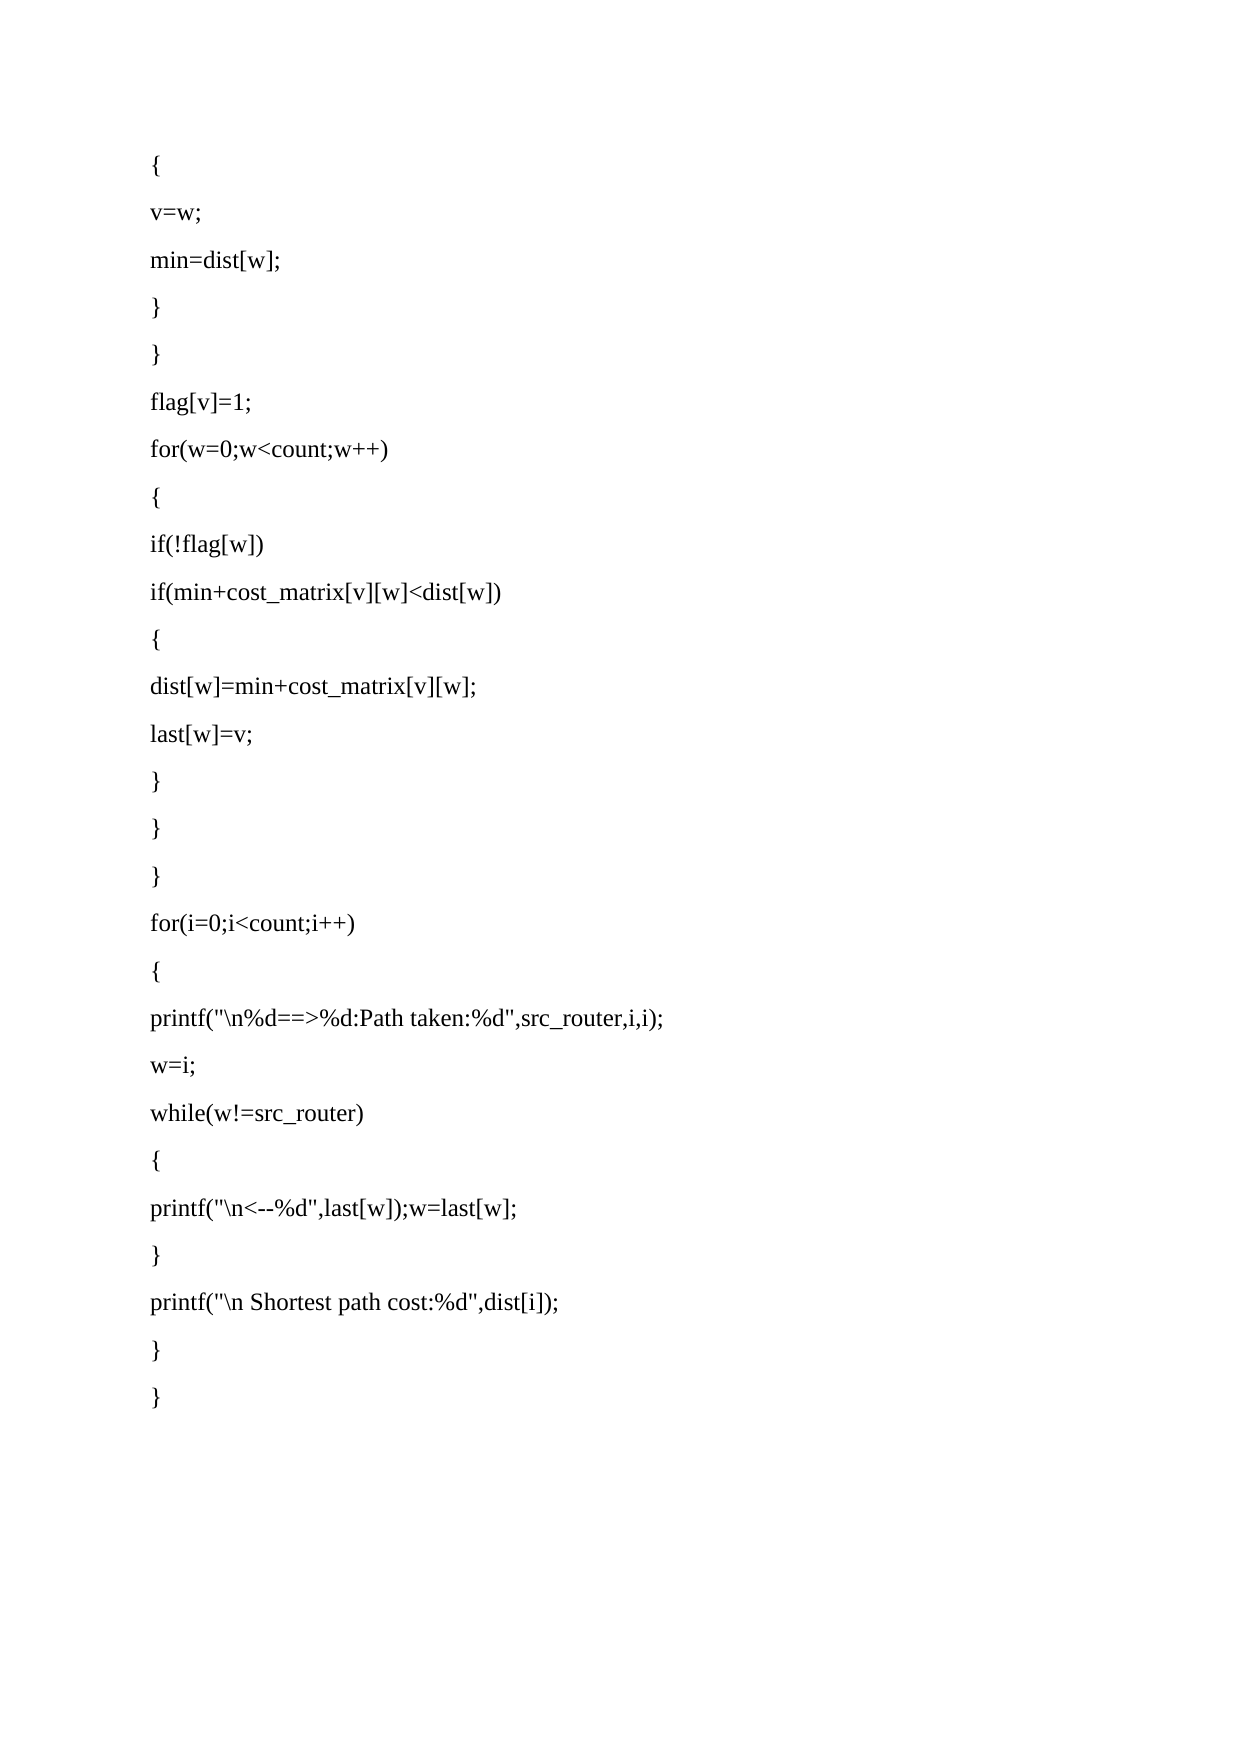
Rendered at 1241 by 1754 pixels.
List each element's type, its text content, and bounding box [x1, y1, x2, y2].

text if(!flag[w]) [150, 529, 1090, 558]
text min=dist[w]; [150, 245, 1090, 273]
text } [150, 1335, 1090, 1364]
text { [150, 624, 1090, 653]
text if(min+cost_matrix[v][w]<dist[w]) [150, 577, 1090, 605]
text } [150, 1240, 1090, 1269]
text printf("\n<--%d",last[w]);w=last[w]; [150, 1193, 1090, 1221]
text } [150, 292, 1090, 321]
text v=w; [150, 197, 1090, 226]
text } [150, 339, 1090, 368]
text for(w=0;w<count;w++) [150, 434, 1090, 463]
text } [150, 861, 1090, 890]
text for(i=0;i<count;i++) [150, 908, 1090, 937]
text while(w!=src_router) [150, 1098, 1090, 1127]
text flag[v]=1; [150, 387, 1090, 416]
text } [150, 813, 1090, 842]
text dist[w]=min+cost_matrix[v][w]; [150, 671, 1090, 700]
text } [150, 1382, 1090, 1411]
text { [150, 150, 1090, 179]
text printf("\n Shortest path cost:%d",dist[i]); [150, 1287, 1090, 1316]
text last[w]=v; [150, 719, 1090, 747]
text w=i; [150, 1051, 1090, 1079]
text { [150, 956, 1090, 984]
text } [150, 766, 1090, 795]
text printf("\n%d==>%d:Path taken:%d",src_router,i,i); [150, 1003, 1090, 1032]
text { [150, 482, 1090, 511]
text { [150, 1145, 1090, 1174]
